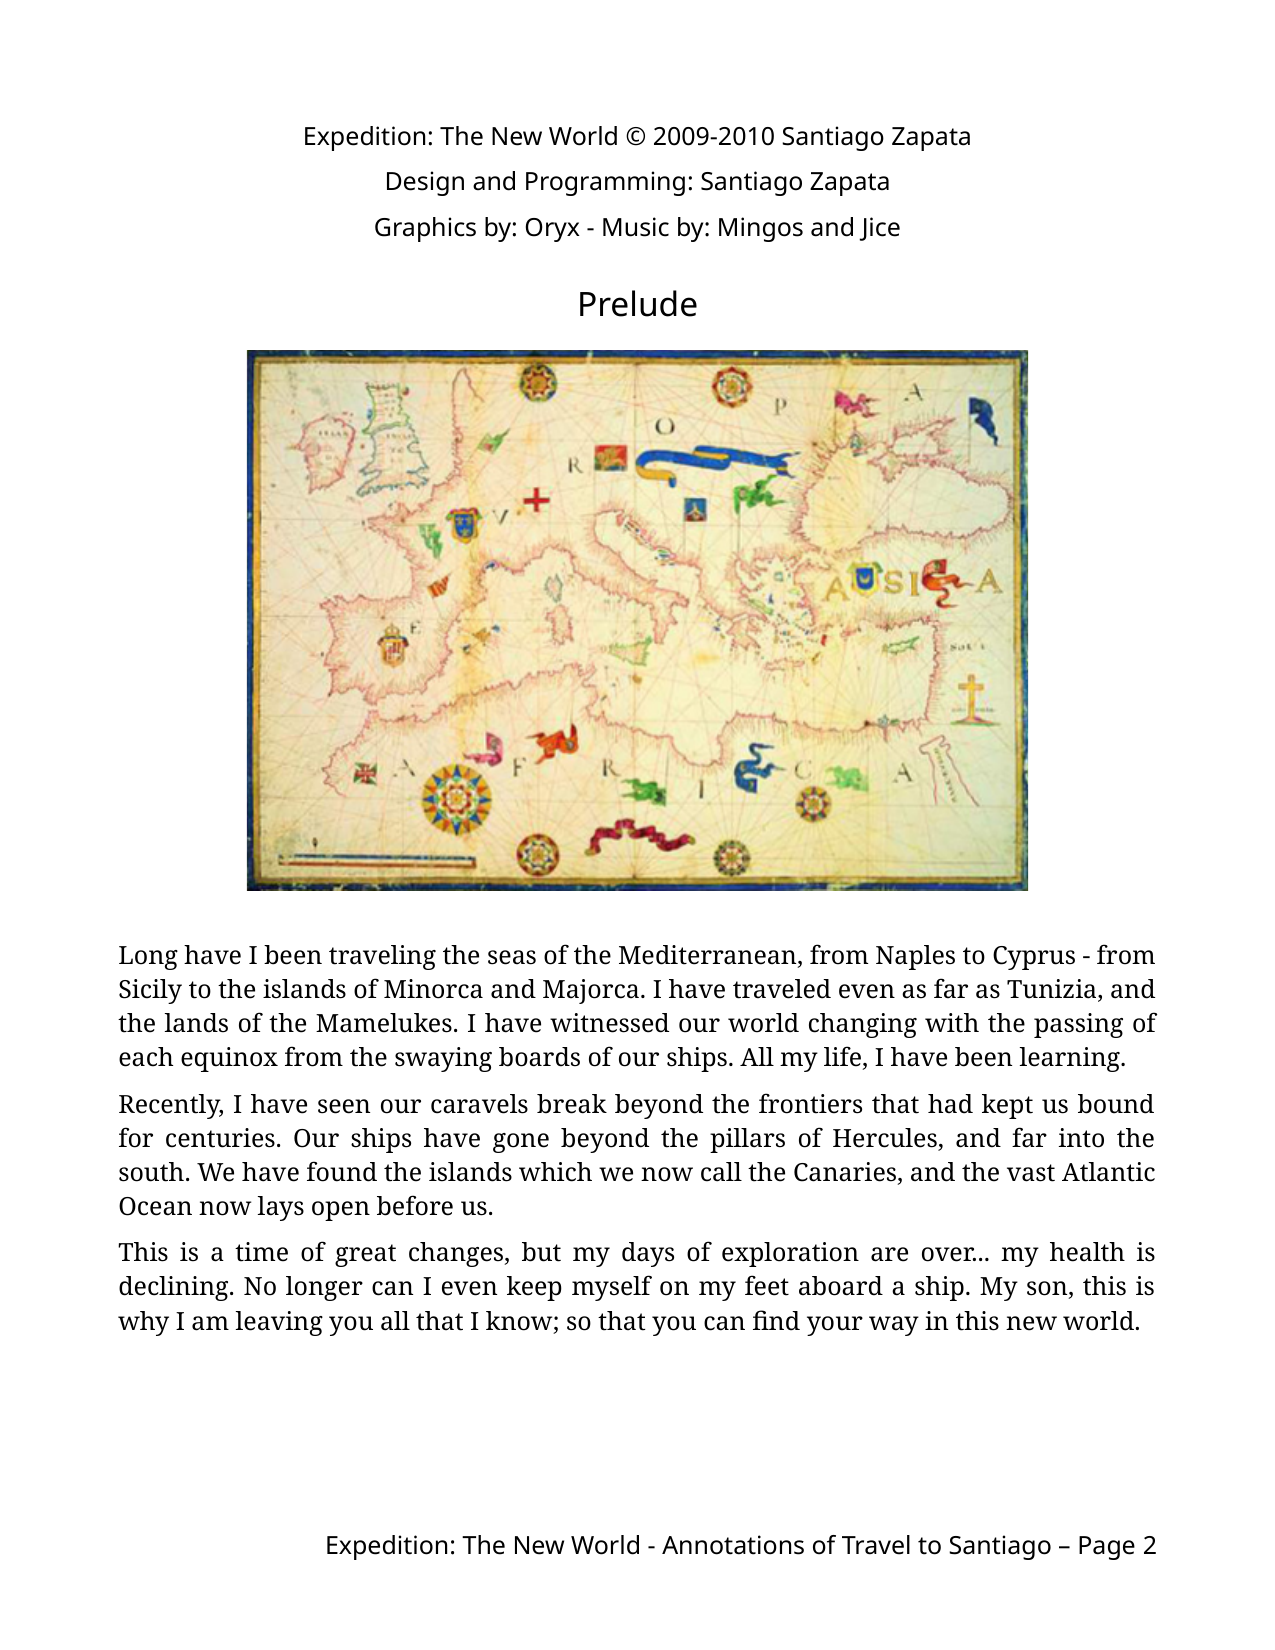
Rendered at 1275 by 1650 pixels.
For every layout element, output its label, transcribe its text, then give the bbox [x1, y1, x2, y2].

text Design and Programming: Santiago Zapata [118, 164, 1157, 198]
text Expedition: The New World © 2009-2010 Santiago Zapata [118, 118, 1157, 152]
text This is a time of great changes, but my days of exploration are over... my health is declining. No longer can I even keep myself on my feet aboard a ship. My son, this is why I am leaving you all that I know; so that you can find your way in this new world. [118, 1235, 1157, 1337]
text Graphics by: Oryx - Music by: Mingos and Jice [118, 210, 1157, 244]
text Long have I been traveling the seas of the Mediterranean, from Naples to Cyprus - from Sicily to the islands of Minorca and Majorca. I have traveled even as far as Tunizia, and the lands of the Mamelukes. I have witnessed our world changing with the passing of each equinox from the swaying boards of our ships. All my life, I have been learning. [118, 937, 1157, 1074]
picture [246, 350, 1029, 891]
subtitle Prelude [118, 280, 1157, 326]
text Recently, I have seen our caravels break beyond the frontiers that had kept us bound for centuries. Our ships have gone beyond the pillars of Hercules, and far into the south. We have found the islands which we now call the Canaries, and the vast Atlantic Ocean now lays open before us. [118, 1086, 1157, 1222]
